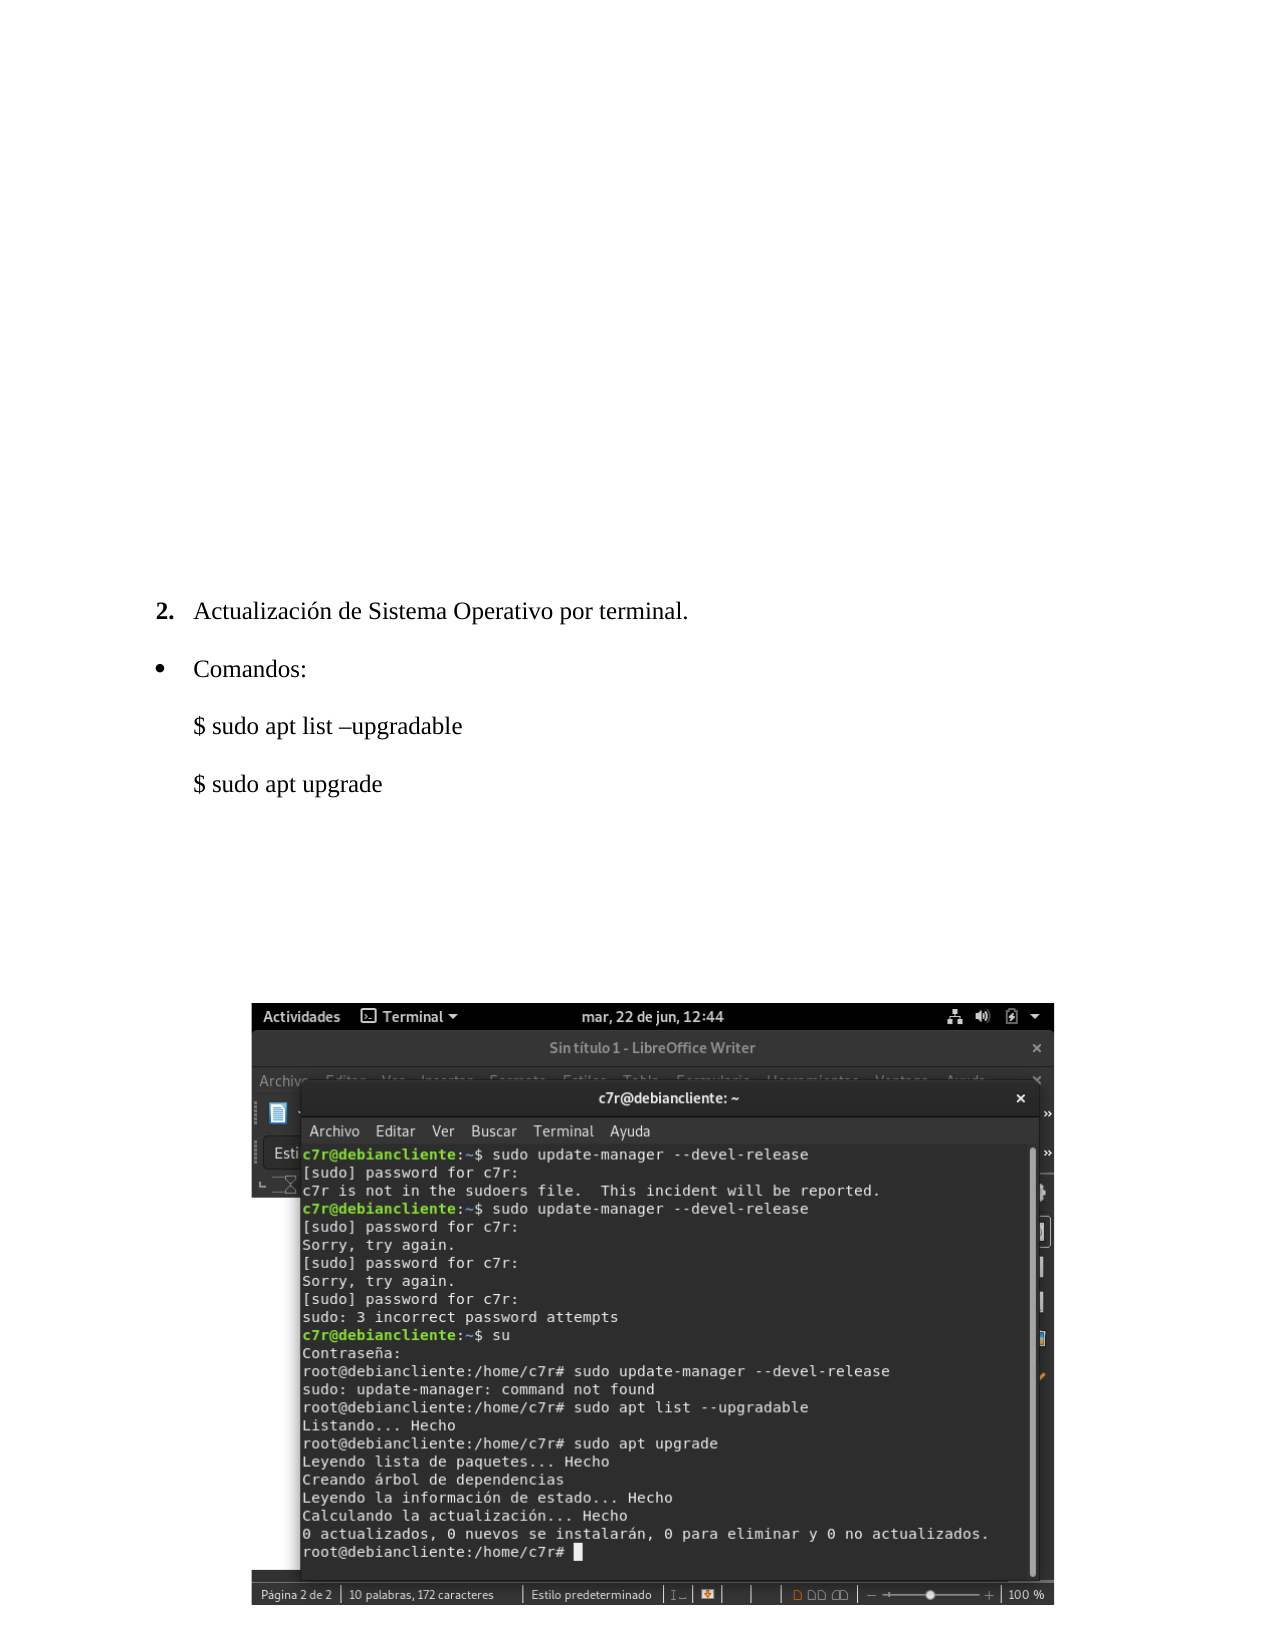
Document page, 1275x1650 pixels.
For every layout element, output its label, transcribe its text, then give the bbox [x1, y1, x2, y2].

list Actualización de Sistema Operativo por terminal. [156, 596, 1157, 625]
text $ sudo apt upgrade [193, 769, 1157, 797]
text $ sudo apt list –upgradable [193, 711, 1157, 740]
list Comandos: [156, 654, 1157, 682]
